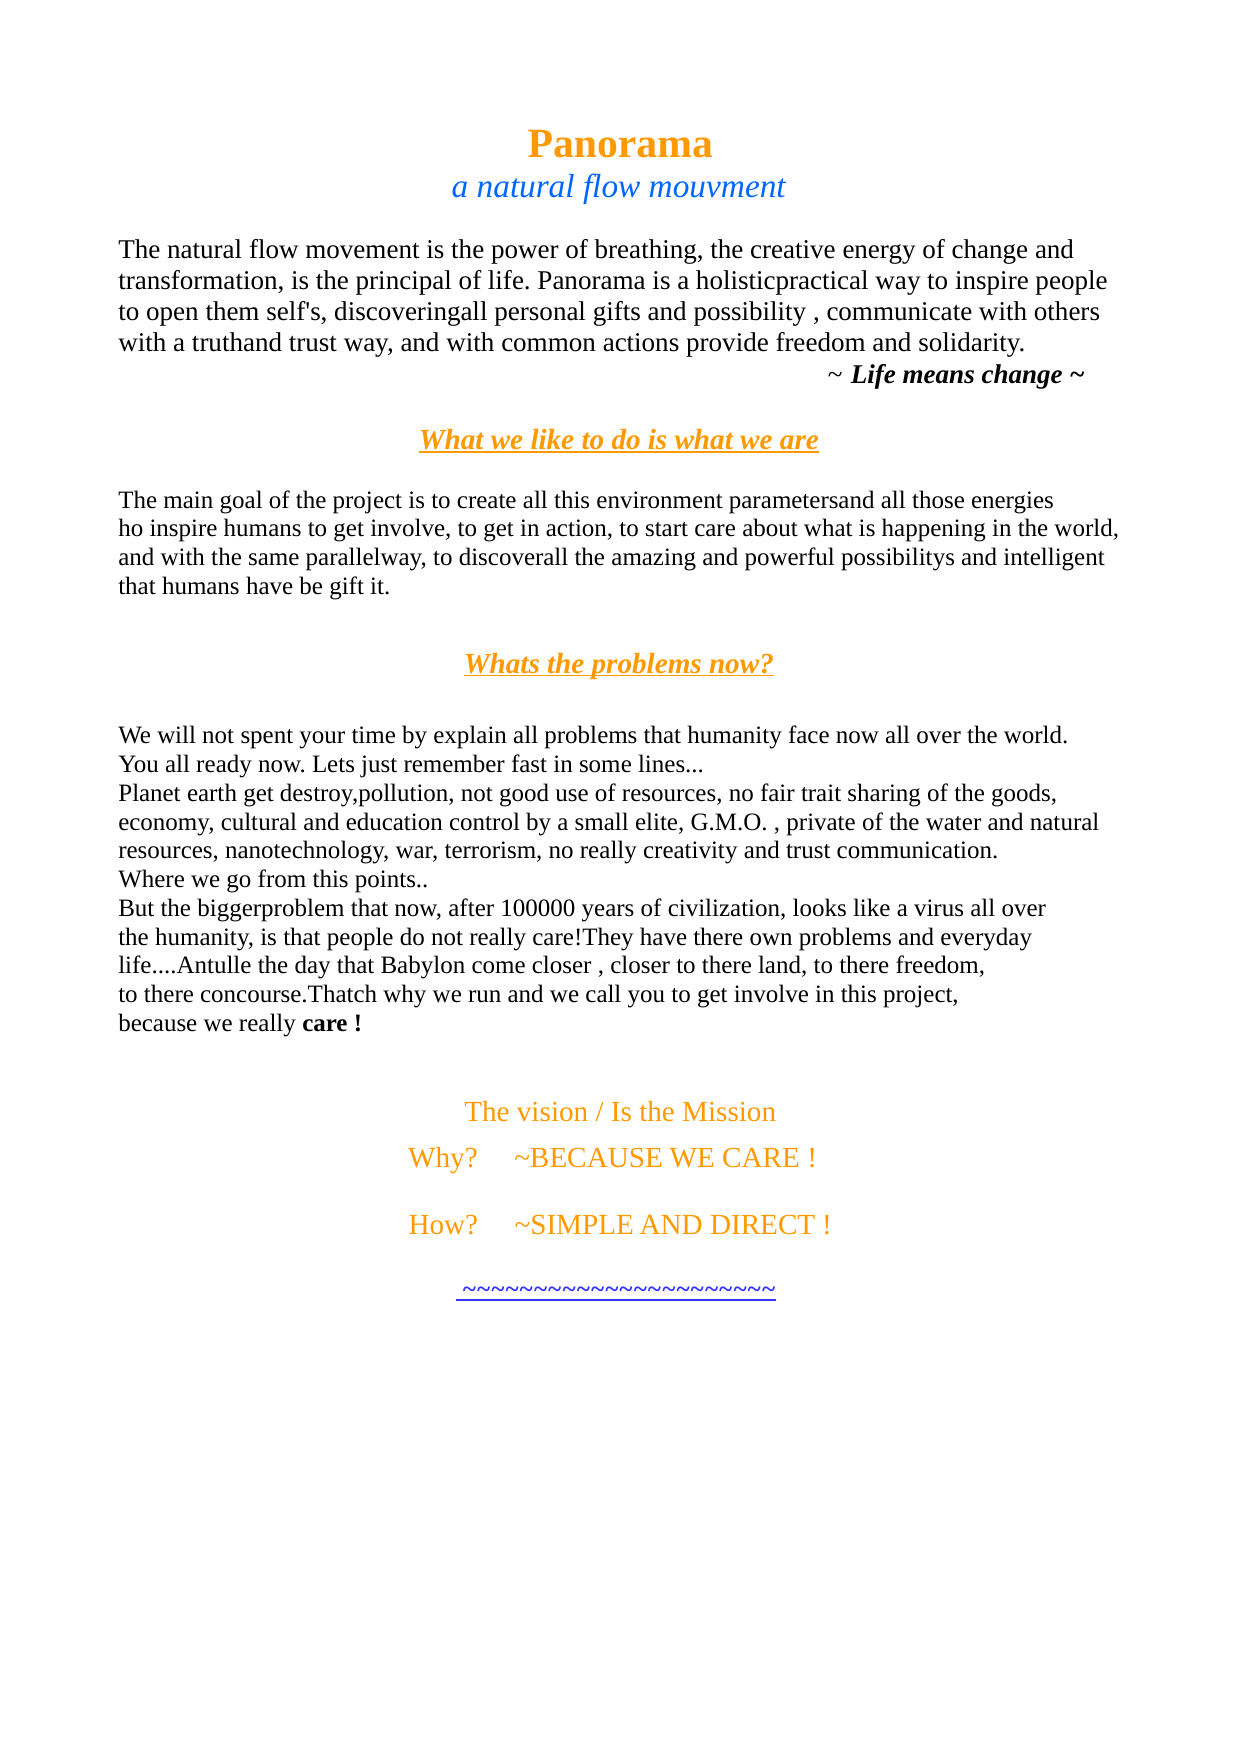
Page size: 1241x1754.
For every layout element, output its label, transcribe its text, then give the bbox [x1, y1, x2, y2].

text ho inspire humans to get involve, to get in action, to start care about what is happening in the world, and with the same parallelway, to discoverall the amazing and powerful possibilitys and intelligent that humans have be gift it. [118, 513, 1122, 600]
text because we really care ! [118, 1008, 1122, 1037]
text the humanity, is that people do not really care!They have there own problems and everyday [118, 922, 1122, 951]
text How? ~SIMPLE AND DIRECT ! [118, 1207, 1122, 1241]
text What we like to do is what we are [118, 422, 1122, 456]
text ~~~~~~~~~~~~~~~~~~~~~~ [118, 1274, 1122, 1303]
text You all ready now. Lets just remember fast in some lines... [118, 749, 1122, 778]
text We will not spent your time by explain all problems that humanity face now all over the world. [118, 721, 1122, 749]
text Planet earth get destroy,pollution, not good use of resources, no fair trait sharing of the goods, economy, cultural and education control by a small elite, G.M.O. , private of the water and natural resources, nanotechnology, war, terrorism, no really creativity and trust communication. [118, 778, 1122, 864]
text Panorama [118, 118, 1122, 166]
text ~ Life means change ~ [118, 358, 1122, 389]
text Why? ~BECAUSE WE CARE ! [118, 1140, 1122, 1174]
text The main goal of the project is to create all this environment parametersand all those energies [118, 485, 1122, 513]
text to there concourse.Thatch why we run and we call you to get involve in this project, [118, 979, 1122, 1008]
text Whats the problems now? [118, 646, 1122, 679]
text a natural flow mouvment [118, 166, 1122, 204]
text Where we go from this points.. [118, 864, 1122, 893]
text The natural flow movement is the power of breathing, the creative energy of change and transformation, is the principal of life. Panorama is a holisticpractical way to inspire people to open them self's, discoveringall personal gifts and possibility , communicate with others with a truthand trust way, and with common actions provide freedom and solidarity. [118, 233, 1122, 358]
text The vision / Is the Mission [118, 1094, 1122, 1128]
text life....Antulle the day that Babylon come closer , closer to there land, to there freedom, [118, 951, 1122, 979]
text But the biggerproblem that now, after 100000 years of civilization, looks like a virus all over [118, 893, 1122, 922]
